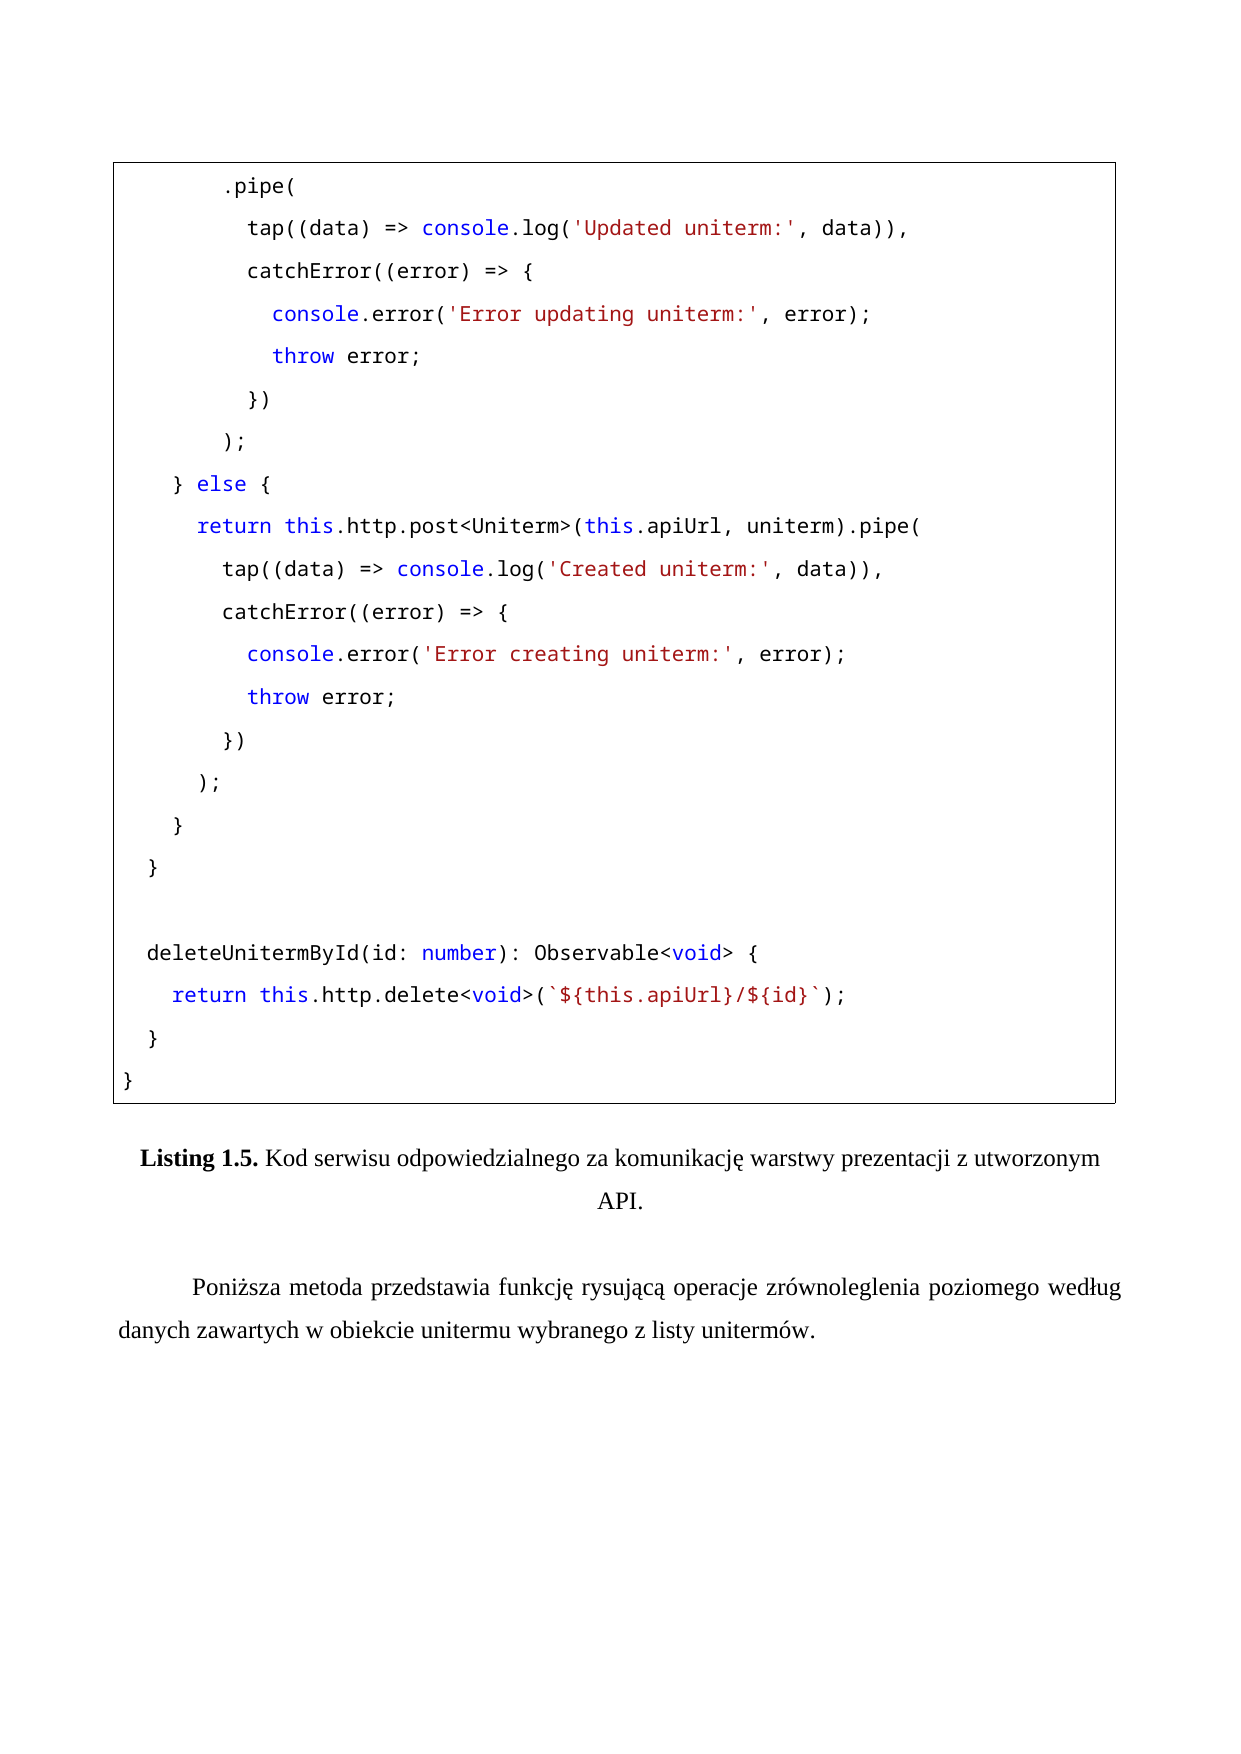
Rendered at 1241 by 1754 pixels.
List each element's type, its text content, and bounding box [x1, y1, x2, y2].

text throw error; [122, 682, 1106, 711]
text } [122, 810, 1106, 838]
text console.error('Error creating uniterm:', error); [122, 639, 1106, 668]
text console.error('Error updating uniterm:', error); [122, 299, 1106, 327]
text return this.http.post<Uniterm>(this.apiUrl, uniterm).pipe( [122, 512, 1106, 540]
text .pipe( [122, 171, 1106, 199]
text } [122, 852, 1106, 881]
text } [122, 1066, 1106, 1094]
text return this.http.delete<void>(`${this.apiUrl}/${id}`); [122, 980, 1106, 1009]
text ); [122, 426, 1106, 455]
text }) [122, 725, 1106, 753]
text Listing 1.5. Kod serwisu odpowiedzialnego za komunikację warstwy prezentacji z utworzonym API. [118, 161, 1122, 1215]
text tap((data) => console.log('Updated uniterm:', data)), [122, 213, 1106, 242]
text Listing 1.5. Kod serwisu odpowiedzialnego za komunikację warstwy prezentacji z utworzonym API. [114, 163, 1115, 1103]
text Poniższa metoda przedstawia funkcję rysującą operacje zrównoleglenia poziomego według danych zawartych w obiekcie unitermu wybranego z listy unitermów. [118, 1272, 1122, 1344]
text catchError((error) => { [122, 256, 1106, 284]
text throw error; [122, 341, 1106, 370]
text } else { [122, 469, 1106, 497]
text deleteUnitermById(id: number): Observable<void> { [122, 938, 1106, 966]
text } [122, 1023, 1106, 1051]
text ); [122, 767, 1106, 796]
text }) [122, 384, 1106, 412]
text tap((data) => console.log('Created uniterm:', data)), [122, 554, 1106, 583]
text catchError((error) => { [122, 597, 1106, 625]
